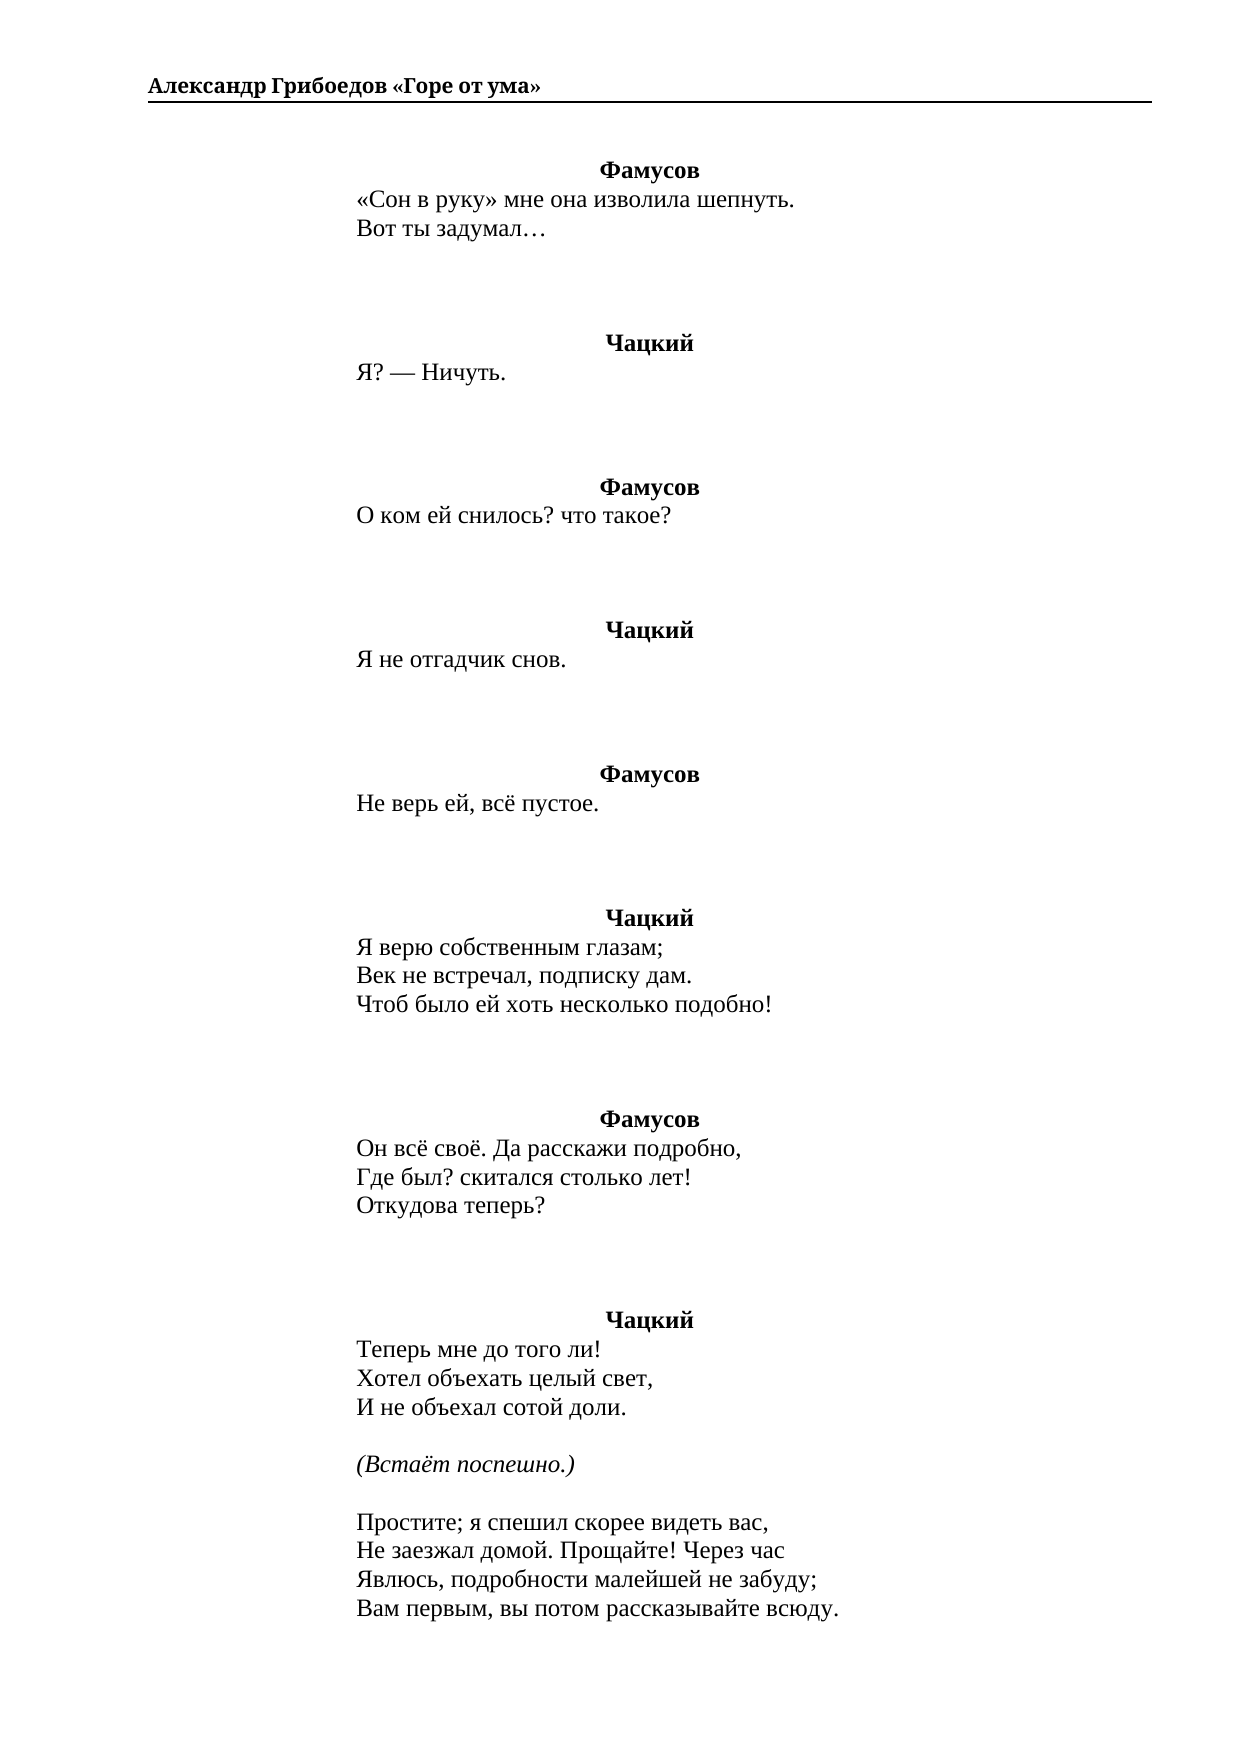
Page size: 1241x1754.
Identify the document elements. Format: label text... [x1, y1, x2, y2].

text Я? — Ничуть. [356, 357, 1089, 385]
text Откудова теперь? [356, 1190, 1089, 1219]
text Хотел объехать целый свет, [356, 1363, 1089, 1392]
text Век не встречал, подписку дам. [356, 960, 1089, 989]
subtitle Фамусов [148, 472, 1152, 500]
text Теперь мне до того ли! [356, 1334, 1089, 1363]
text О ком ей снилось? что такое? [356, 500, 1089, 529]
text Я не отгадчик снов. [356, 644, 1089, 673]
subtitle Фамусов [148, 759, 1152, 788]
subtitle Чацкий [148, 615, 1152, 644]
text Вот ты задумал… [356, 213, 1089, 242]
text И не объехал сотой доли. [356, 1392, 1089, 1420]
text Явлюсь, подробности малейшей не забуду; [356, 1564, 1089, 1593]
subtitle Фамусов [148, 1104, 1152, 1133]
text «Сон в руку» мне она изволила шепнуть. [356, 184, 1089, 213]
text Простите; я спешил скорее видеть вас, [356, 1507, 1089, 1535]
subtitle Чацкий [148, 903, 1152, 932]
text Чтоб было ей хоть несколько подобно! [356, 989, 1089, 1018]
text Я верю собственным глазам; [356, 932, 1089, 960]
text Не верь ей, всё пустое. [356, 788, 1089, 817]
text Он всё своё. Да расскажи подробно, [356, 1133, 1089, 1162]
text (Встаёт поспешно.) [356, 1449, 1089, 1478]
subtitle Чацкий [148, 328, 1152, 357]
text Не заезжал домой. Прощайте! Через час [356, 1535, 1089, 1564]
subtitle Фамусов [148, 155, 1152, 184]
text Где был? скитался столько лет! [356, 1162, 1089, 1190]
text Вам первым, вы потом рассказывайте всюду. [356, 1593, 1089, 1622]
subtitle Чацкий [148, 1305, 1152, 1334]
